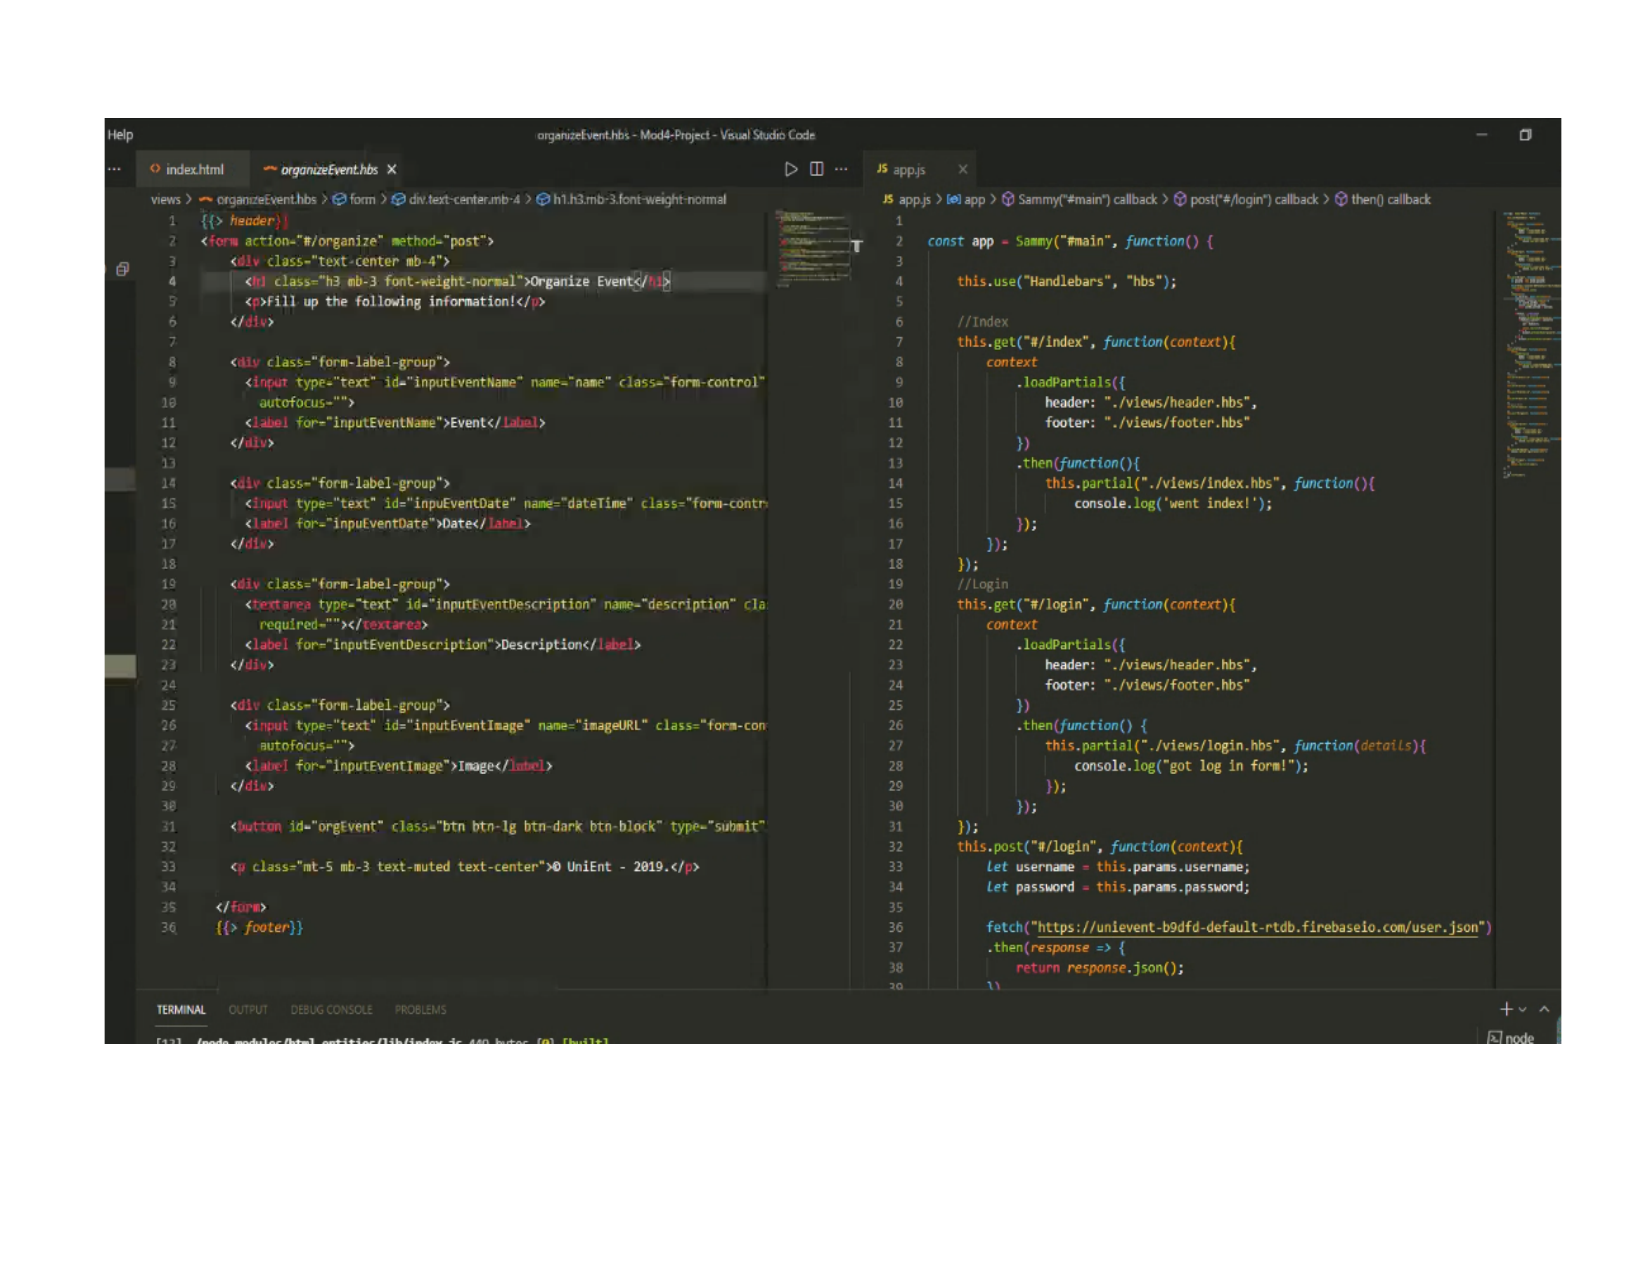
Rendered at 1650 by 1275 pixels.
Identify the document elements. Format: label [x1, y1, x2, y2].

picture [104, 118, 1562, 1044]
